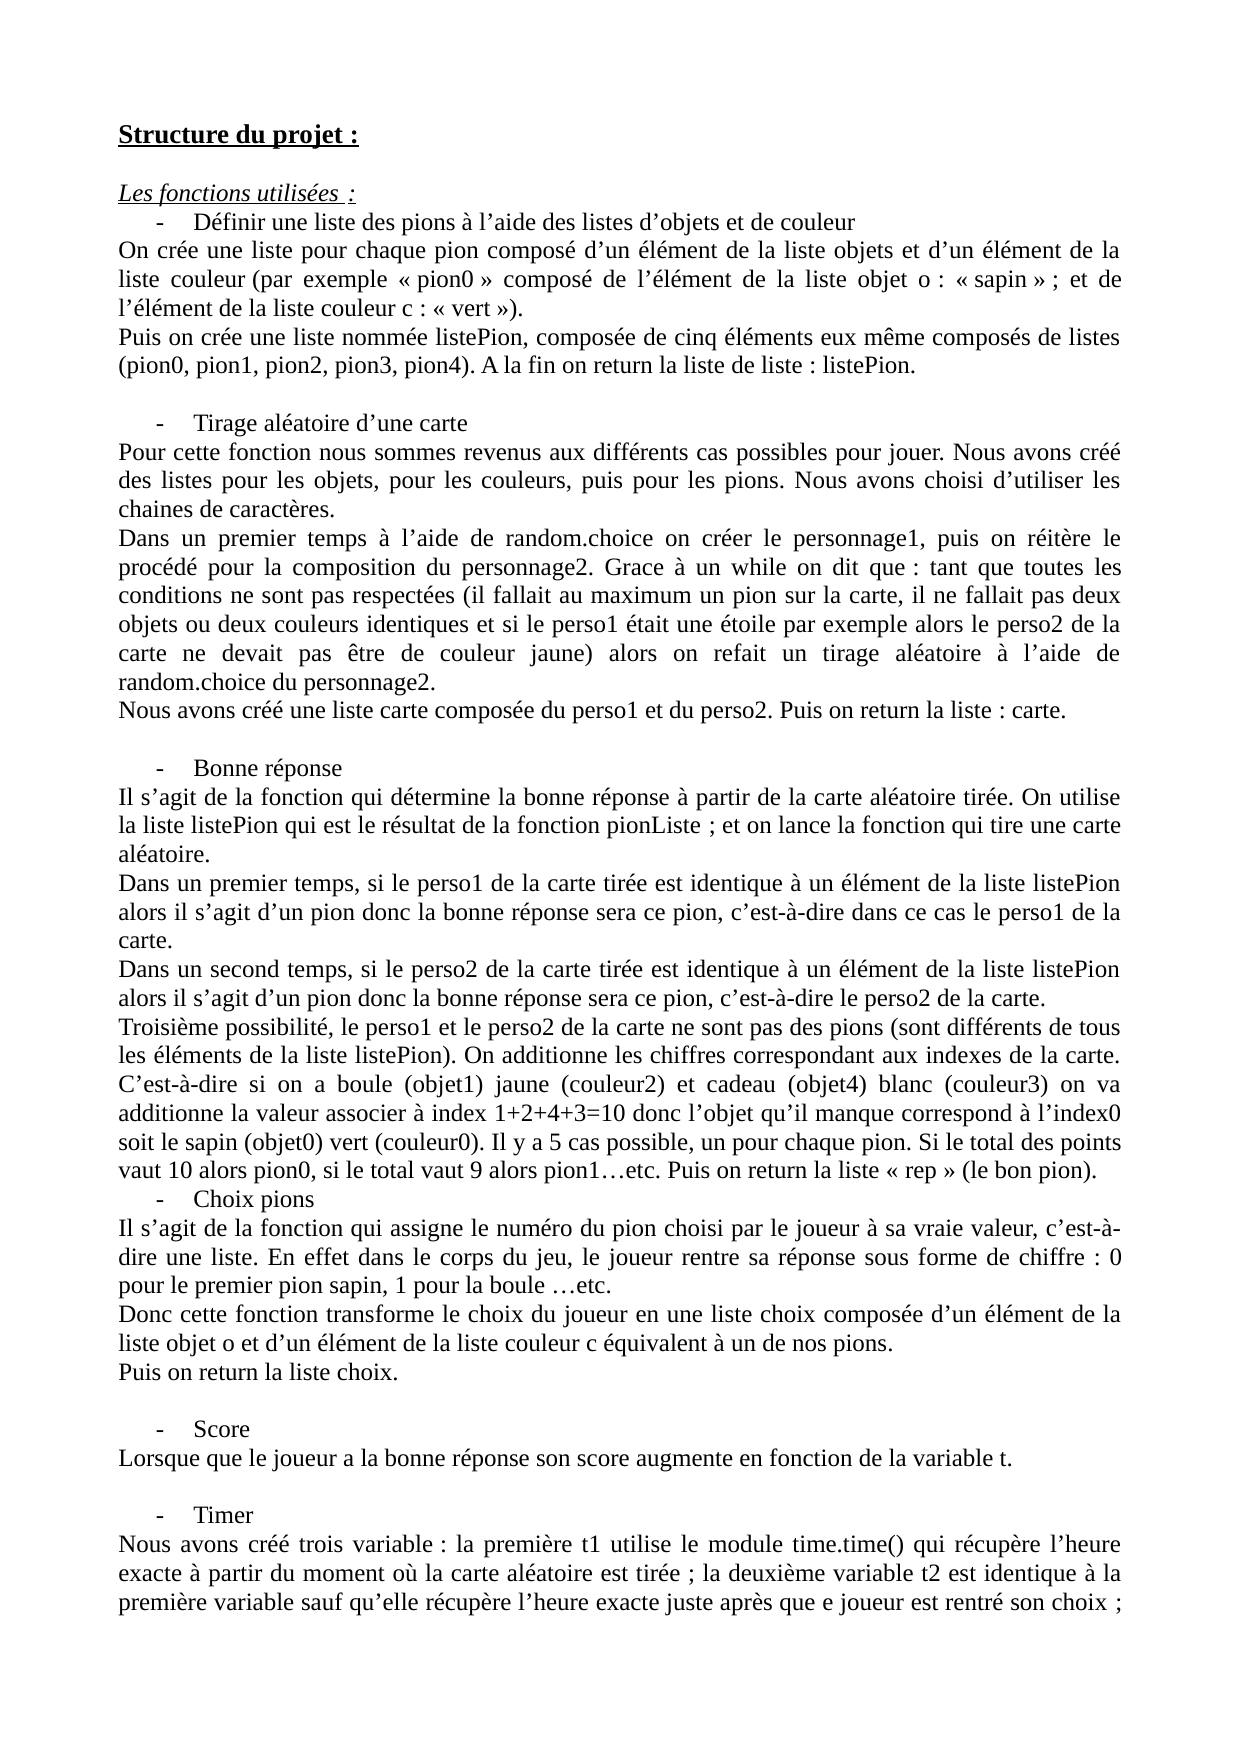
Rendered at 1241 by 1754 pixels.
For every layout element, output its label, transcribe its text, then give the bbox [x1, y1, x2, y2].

text Dans un second temps, si le perso2 de la carte tirée est identique à un élément de la liste listePion alors il s’agit d’un pion donc la bonne réponse sera ce pion, c’est-à-dire le perso2 de la carte. [118, 954, 1122, 1012]
text Lorsque que le joueur a la bonne réponse son score augmente en fonction de la variable t. [118, 1443, 1122, 1472]
text Troisième possibilité, le perso1 et le perso2 de la carte ne sont pas des pions (sont différents de tous les éléments de la liste listePion). On additionne les chiffres correspondant aux indexes de la carte. C’est-à-dire si on a boule (objet1) jaune (couleur2) et cadeau (objet4) blanc (couleur3) on va additionne la valeur associer à index 1+2+4+3=10 donc l’objet qu’il manque correspond à l’index0 soit le sapin (objet0) vert (couleur0). Il y a 5 cas possible, un pour chaque pion. Si le total des points vaut 10 alors pion0, si le total vaut 9 alors pion1…etc. Puis on return la liste « rep » (le bon pion). [118, 1012, 1122, 1184]
text Dans un premier temps à l’aide de random.choice on créer le personnage1, puis on réitère le procédé pour la composition du personnage2. Grace à un while on dit que : tant que toutes les conditions ne sont pas respectées (il fallait au maximum un pion sur la carte, il ne fallait pas deux objets ou deux couleurs identiques et si le perso1 était une étoile par exemple alors le perso2 de la carte ne devait pas être de couleur jaune) alors on refait un tirage aléatoire à l’aide de random.choice du personnage2. [118, 523, 1122, 696]
text Structure du projet : [118, 118, 1122, 149]
list Choix pions [156, 1184, 1122, 1213]
text Donc cette fonction transforme le choix du joueur en une liste choix composée d’un élément de la liste objet o et d’un élément de la liste couleur c équivalent à un de nos pions. [118, 1299, 1122, 1357]
text Il s’agit de la fonction qui détermine la bonne réponse à partir de la carte aléatoire tirée. On utilise la liste listePion qui est le résultat de la fonction pionListe ; et on lance la fonction qui tire une carte aléatoire. [118, 782, 1122, 868]
text Puis on return la liste choix. [118, 1357, 1122, 1386]
text Nous avons créé trois variable : la première t1 utilise le module time.time() qui récupère l’heure exacte à partir du moment où la carte aléatoire est tirée ; la deuxième variable t2 est identique à la première variable sauf qu’elle récupère l’heure exacte juste après que e joueur est rentré son choix ; [118, 1529, 1122, 1616]
text Il s’agit de la fonction qui assigne le numéro du pion choisi par le joueur à sa vraie valeur, c’est-à-dire une liste. En effet dans le corps du jeu, le joueur rentre sa réponse sous forme de chiffre : 0 pour le premier pion sapin, 1 pour la boule …etc. [118, 1213, 1122, 1299]
text On crée une liste pour chaque pion composé d’un élément de la liste objets et d’un élément de la liste couleur (par exemple « pion0 » composé de l’élément de la liste objet o : « sapin » ; et de l’élément de la liste couleur c : « vert »). [118, 236, 1122, 322]
list Score [156, 1414, 1122, 1443]
text Nous avons créé une liste carte composée du perso1 et du perso2. Puis on return la liste : carte. [118, 696, 1122, 724]
list Bonne réponse [156, 753, 1122, 782]
text Les fonctions utilisées : [118, 178, 1122, 207]
text Dans un premier temps, si le perso1 de la carte tirée est identique à un élément de la liste listePion alors il s’agit d’un pion donc la bonne réponse sera ce pion, c’est-à-dire dans ce cas le perso1 de la carte. [118, 868, 1122, 954]
list Tirage aléatoire d’une carte [156, 408, 1122, 437]
list Définir une liste des pions à l’aide des listes d’objets et de couleur [156, 207, 1122, 236]
list Timer [156, 1501, 1122, 1529]
text Pour cette fonction nous sommes revenus aux différents cas possibles pour jouer. Nous avons créé des listes pour les objets, pour les couleurs, puis pour les pions. Nous avons choisi d’utiliser les chaines de caractères. [118, 437, 1122, 523]
text Puis on crée une liste nommée listePion, composée de cinq éléments eux même composés de listes (pion0, pion1, pion2, pion3, pion4). A la fin on return la liste de liste : listePion. [118, 322, 1122, 379]
